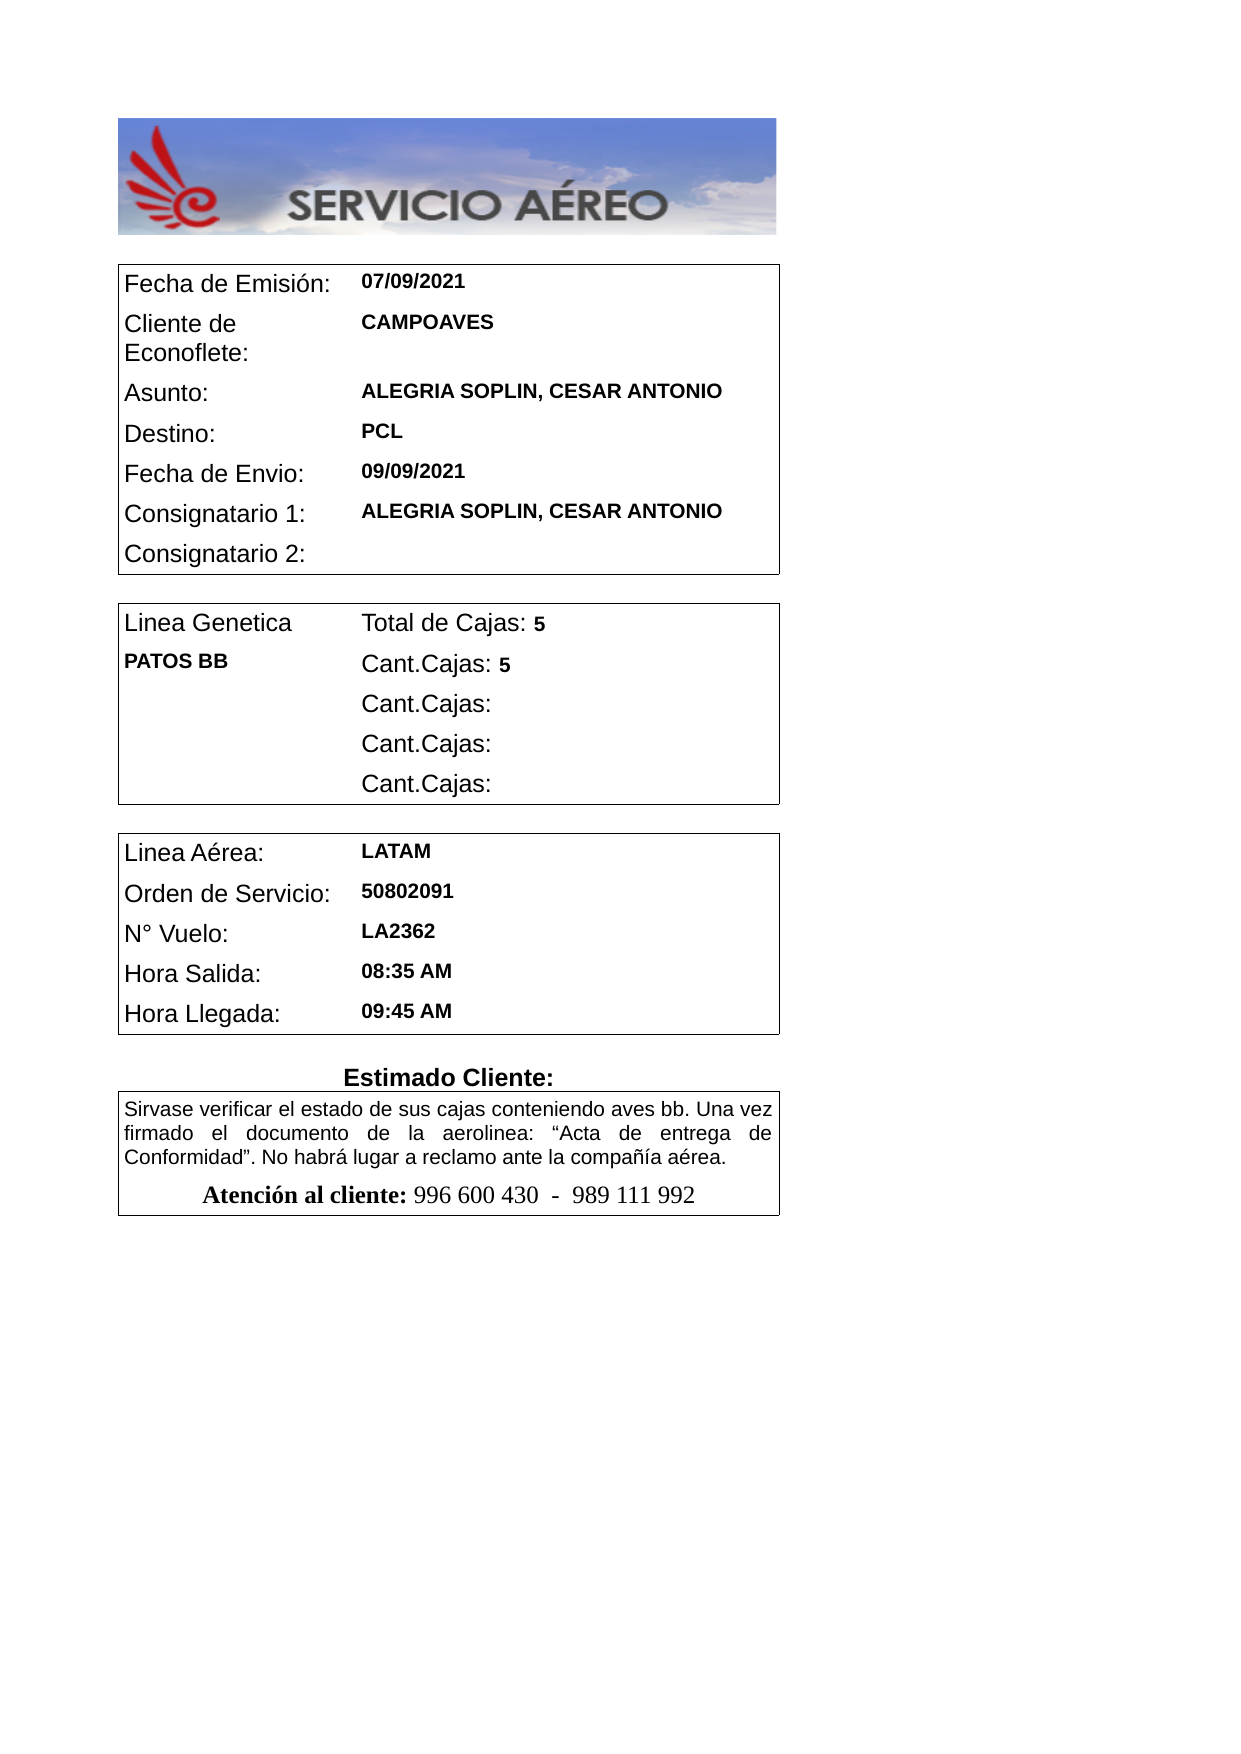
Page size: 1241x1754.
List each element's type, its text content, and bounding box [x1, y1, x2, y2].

table_cell 09:45 AM [356, 994, 779, 1034]
table_cell [356, 575, 779, 603]
table_cell Fecha de Envio: [119, 453, 356, 493]
table_cell [119, 764, 356, 804]
table_cell Estimado Cliente: [118, 1035, 779, 1091]
table_cell PATOS BB [119, 643, 356, 683]
table_cell LATAM [356, 834, 779, 873]
table_cell PCL [356, 413, 779, 453]
table_cell Total de Cajas: 5 [356, 604, 779, 643]
table_cell [356, 534, 779, 574]
table_cell Consignatario 2: [119, 534, 356, 574]
table_cell LA2362 [356, 913, 779, 953]
table_header 07/09/2021 [356, 265, 779, 304]
table_cell Orden de Servicio: [119, 873, 356, 913]
table_cell Hora Llegada: [119, 994, 356, 1034]
table_cell Linea Aérea: [119, 834, 356, 873]
table_header Fecha de Emisión: [119, 265, 356, 304]
table_cell ALEGRIA SOPLIN, CESAR ANTONIO [356, 493, 779, 533]
table_cell ALEGRIA SOPLIN, CESAR ANTONIO [356, 373, 779, 413]
table_cell Cant.Cajas: [356, 683, 779, 723]
table_cell N° Vuelo: [119, 913, 356, 953]
table_cell CAMPOAVES [356, 304, 779, 373]
table_cell Linea Genetica [119, 604, 356, 643]
table_cell Atención al cliente: 996 600 430 - 989 111 992 [119, 1175, 779, 1215]
table_cell [118, 805, 356, 833]
table_cell Destino: [119, 413, 356, 453]
table_cell [119, 723, 356, 763]
table_cell [356, 805, 779, 833]
table_cell Cant.Cajas: [356, 764, 779, 804]
table_cell [118, 575, 356, 603]
table_cell Cant.Cajas: 5 [356, 643, 779, 683]
table_cell [119, 683, 356, 723]
table_cell 50802091 [356, 873, 779, 913]
table_cell Cant.Cajas: [356, 723, 779, 763]
table_cell Cliente de Econoflete: [119, 304, 356, 373]
table_cell 09/09/2021 [356, 453, 779, 493]
table_cell Sirvase verificar el estado de sus cajas conteniendo aves bb. Una vez firmado el documento de la aerolinea: “Acta de entrega de Conformidad”. No habrá lugar a reclamo ante la compañía aérea. [119, 1092, 779, 1175]
table_cell Hora Salida: [119, 953, 356, 993]
table_cell 08:35 AM [356, 953, 779, 993]
table_cell Asunto: [119, 373, 356, 413]
picture [118, 118, 777, 235]
table_cell Consignatario 1: [119, 493, 356, 533]
